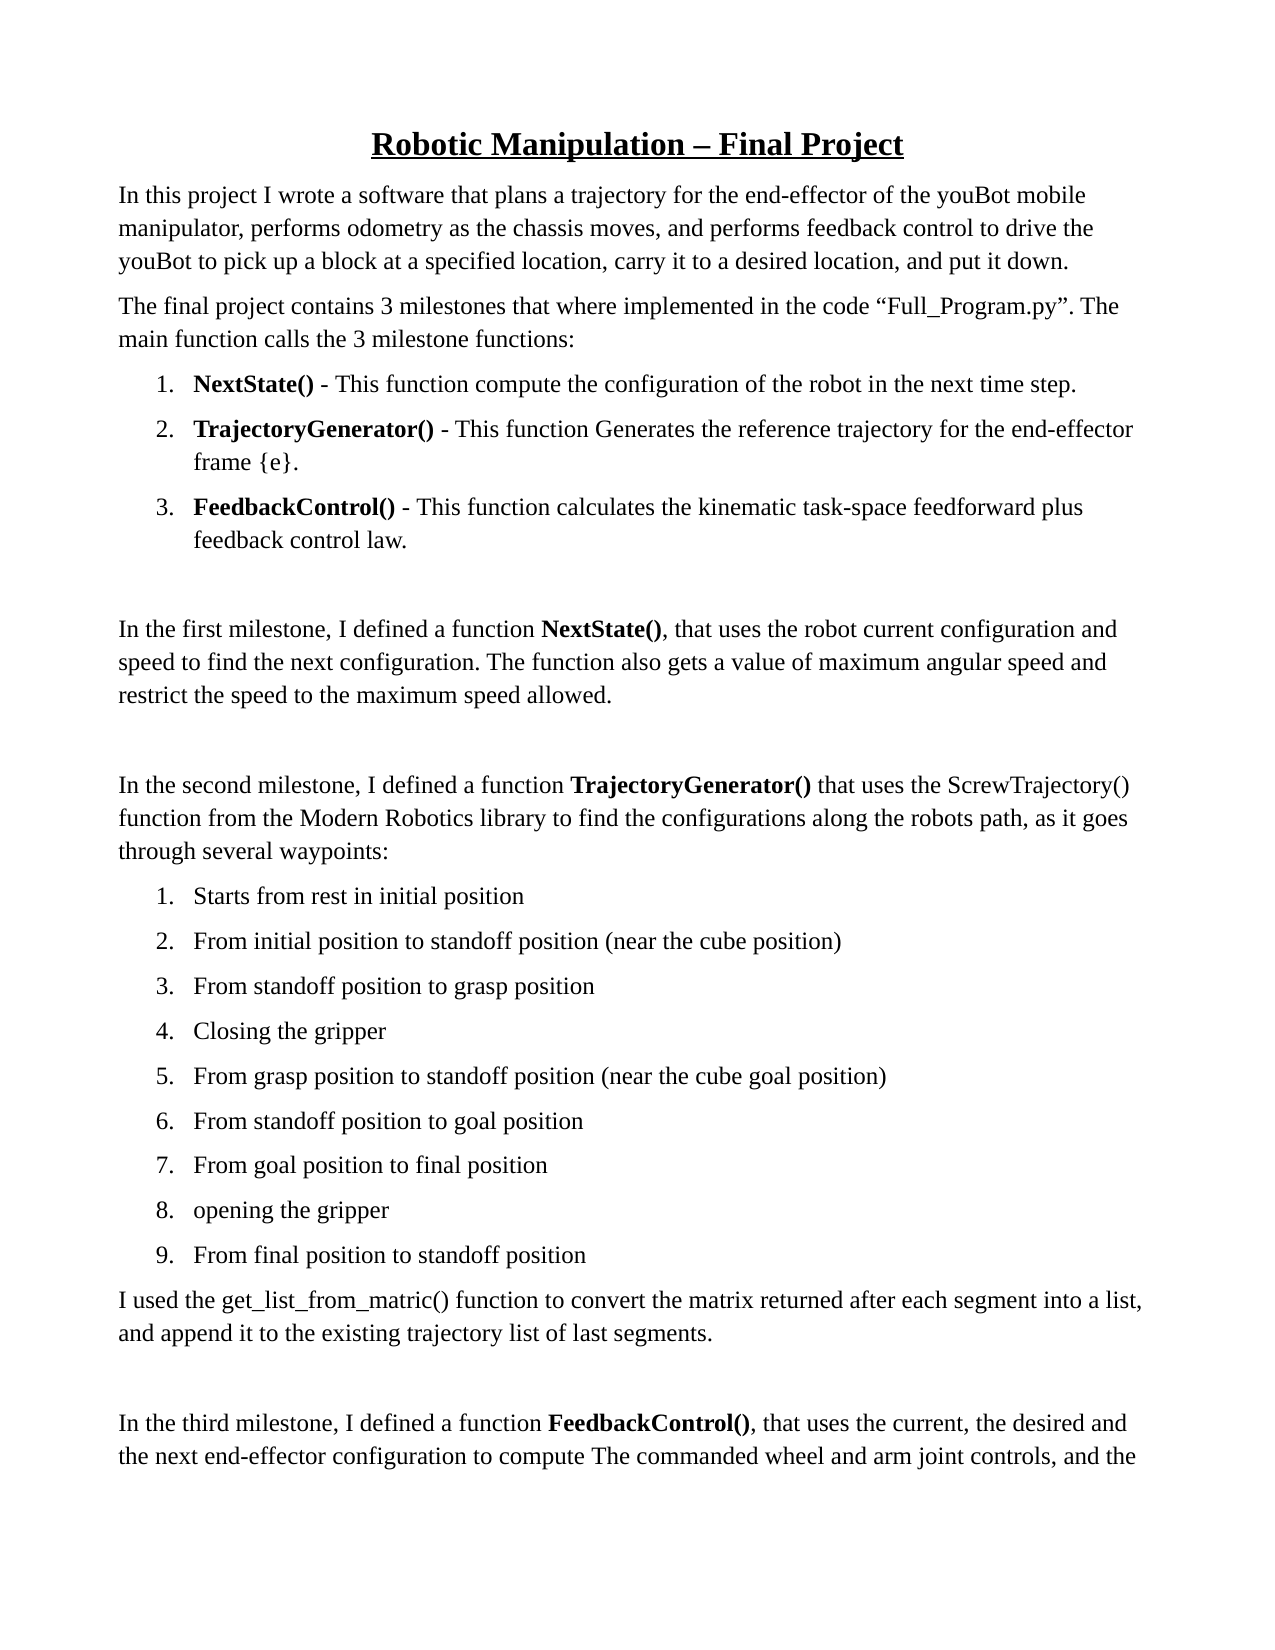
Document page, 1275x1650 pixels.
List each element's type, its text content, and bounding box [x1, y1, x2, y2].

list Closing the gripper [156, 1016, 1157, 1045]
list From goal position to final position [156, 1151, 1157, 1179]
text Robotic Manipulation – Final Project [118, 124, 1157, 162]
list FeedbackControl() - This function calculates the kinematic task-space feedforward plus feedback control law. [156, 492, 1157, 553]
list NextState() - This function compute the configuration of the robot in the next time step. [156, 369, 1157, 398]
list From grasp position to standoff position (near the cube goal position) [156, 1061, 1157, 1089]
list From standoff position to grasp position [156, 971, 1157, 1000]
text I used the get_list_from_matric() function to convert the matrix returned after each segment into a list, and append it to the existing trajectory list of last segments. [118, 1285, 1157, 1347]
list opening the gripper [156, 1196, 1157, 1224]
list From final position to standoff position [156, 1240, 1157, 1269]
text In the third milestone, I defined a function FeedbackControl(), that uses the current, the desired and the next end-effector configuration to compute The commanded wheel and arm joint controls, and the [118, 1408, 1157, 1470]
text In this project I wrote a software that plans a trajectory for the end-effector of the youBot mobile manipulator, performs odometry as the chassis moves, and performs feedback control to drive the youBot to pick up a block at a specified location, carry it to a desired location, and put it down. [118, 180, 1157, 275]
text The final project contains 3 milestones that where implemented in the code “Full_Program.py”. The main function calls the 3 milestone functions: [118, 291, 1157, 353]
text In the second milestone, I defined a function TrajectoryGenerator() that uses the ScrewTrajectory() function from the Modern Robotics library to find the configurations along the robots path, as it goes through several waypoints: [118, 770, 1157, 865]
list From standoff position to goal position [156, 1106, 1157, 1134]
list From initial position to standoff position (near the cube position) [156, 926, 1157, 955]
text In the first milestone, I defined a function NextState(), that uses the robot current configuration and speed to find the next configuration. The function also gets a value of maximum angular speed and restrict the speed to the maximum speed allowed. [118, 614, 1157, 709]
list TrajectoryGenerator() - This function Generates the reference trajectory for the end-effector frame {e}. [156, 414, 1157, 476]
list Starts from rest in initial position [156, 881, 1157, 910]
